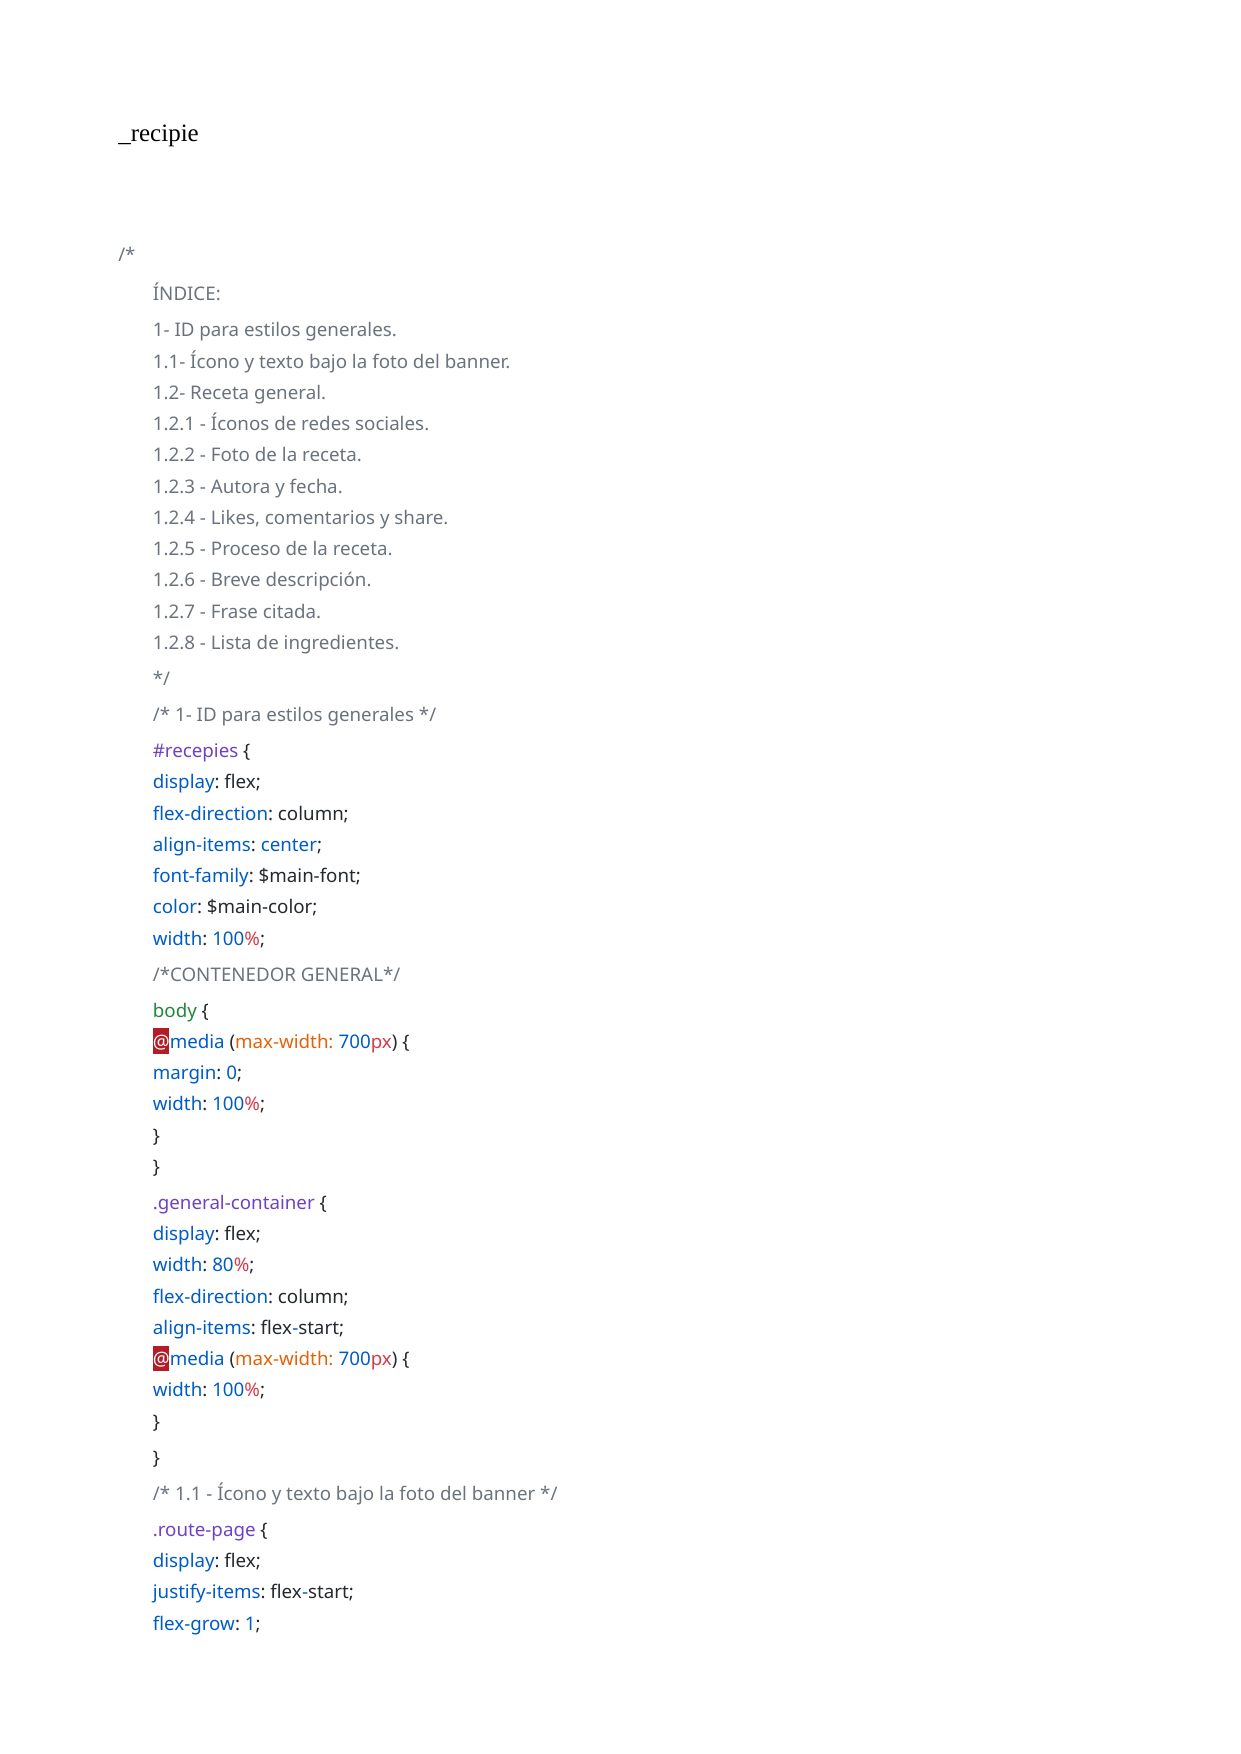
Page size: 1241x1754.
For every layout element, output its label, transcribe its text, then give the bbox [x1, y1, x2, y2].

table_cell [118, 991, 153, 1022]
table_cell [118, 592, 153, 623]
table_cell [153, 986, 685, 991]
table_cell [118, 436, 153, 467]
text _recipie [118, 118, 1122, 147]
table_cell [118, 1277, 153, 1308]
table_cell [118, 275, 153, 306]
table_cell 1.2.6 - Breve descripción. [153, 561, 685, 592]
table_cell 1.2.7 - Frase citada. [153, 592, 685, 623]
table_cell font-family: $main-font; [153, 857, 685, 888]
table_cell display: flex; [153, 1215, 685, 1246]
table_cell [118, 1506, 153, 1510]
table_header [153, 233, 685, 270]
table_cell [153, 1434, 685, 1438]
table_cell .route-page { [153, 1510, 685, 1542]
table_cell } [153, 1402, 685, 1433]
table_cell [153, 950, 685, 955]
table_cell margin: 0; [153, 1054, 685, 1085]
table_cell [118, 763, 153, 794]
table_cell body { [153, 991, 685, 1022]
table_cell [153, 691, 685, 696]
table_cell [118, 732, 153, 763]
table_cell [118, 1438, 153, 1469]
table_cell [118, 1604, 153, 1635]
table_cell .general-container { [153, 1184, 685, 1215]
table_cell [118, 1054, 153, 1085]
table_cell [118, 660, 153, 691]
table_cell /* 1.1 - Ícono y texto bajo la foto del banner */ [153, 1474, 685, 1506]
table_cell } [153, 1116, 685, 1147]
table_cell [118, 655, 153, 659]
table_cell [118, 1309, 153, 1340]
table_cell flex-grow: 1; [153, 1604, 685, 1635]
table_cell [118, 270, 153, 275]
table_cell [118, 1116, 153, 1147]
table_cell [118, 530, 153, 561]
table_cell 1.2.3 - Autora y fecha. [153, 467, 685, 498]
table_cell [118, 311, 153, 342]
table_cell 1.2.2 - Foto de la receta. [153, 436, 685, 467]
table_cell [118, 624, 153, 655]
table_cell justify-items: flex-start; [153, 1573, 685, 1604]
table_cell @media (max-width: 700px) { [153, 1023, 685, 1054]
table_cell width: 80%; [153, 1246, 685, 1277]
table_cell [118, 1542, 153, 1573]
table_cell ÍNDICE: [153, 275, 685, 306]
table_cell 1.2- Receta general. [153, 374, 685, 405]
table_cell [118, 561, 153, 592]
table_cell [118, 306, 153, 311]
table_cell [118, 919, 153, 950]
table_cell */ [153, 660, 685, 691]
table_cell } [153, 1438, 685, 1469]
table_cell [118, 1184, 153, 1215]
table_cell [118, 1340, 153, 1371]
table_cell [153, 727, 685, 732]
table_cell [118, 950, 153, 955]
table_cell 1.2.4 - Likes, comentarios y share. [153, 499, 685, 530]
table_cell 1.2.5 - Proceso de la receta. [153, 530, 685, 561]
table_cell color: $main-color; [153, 888, 685, 919]
table_cell [118, 825, 153, 857]
table_cell [118, 955, 153, 986]
table_cell [153, 1179, 685, 1183]
table_cell [118, 1470, 153, 1474]
table_cell display: flex; [153, 763, 685, 794]
table_cell [118, 1474, 153, 1506]
table_cell /*CONTENEDOR GENERAL*/ [153, 955, 685, 986]
table_cell width: 100%; [153, 919, 685, 950]
table_cell [118, 1246, 153, 1277]
table_cell [153, 306, 685, 311]
table_cell } [153, 1148, 685, 1179]
table_cell flex-direction: column; [153, 794, 685, 825]
table_cell [153, 1470, 685, 1474]
table_cell align-items: center; [153, 825, 685, 857]
table_cell display: flex; [153, 1542, 685, 1573]
table_cell [118, 1510, 153, 1542]
table_cell [118, 405, 153, 436]
table_cell align-items: flex-start; [153, 1309, 685, 1340]
table_cell 1.2.8 - Lista de ingredientes. [153, 624, 685, 655]
table_cell width: 100%; [153, 1085, 685, 1116]
table_cell [118, 794, 153, 825]
table_cell [118, 374, 153, 405]
table_cell flex-direction: column; [153, 1277, 685, 1308]
table_cell [153, 270, 685, 275]
table_cell [118, 1402, 153, 1433]
table_cell /* 1- ID para estilos generales */ [153, 696, 685, 727]
table_cell [118, 342, 153, 373]
table_cell #recepies { [153, 732, 685, 763]
table_cell [118, 1434, 153, 1438]
table_cell [118, 691, 153, 696]
table_cell 1.2.1 - Íconos de redes sociales. [153, 405, 685, 436]
table_cell [118, 727, 153, 732]
table_cell [118, 1023, 153, 1054]
table_cell [118, 888, 153, 919]
table_cell [118, 1148, 153, 1179]
table_cell [118, 986, 153, 991]
table_cell 1- ID para estilos generales. [153, 311, 685, 342]
table_cell @media (max-width: 700px) { [153, 1340, 685, 1371]
table_cell [118, 1371, 153, 1402]
table_cell width: 100%; [153, 1371, 685, 1402]
table_cell 1.1- Ícono y texto bajo la foto del banner. [153, 342, 685, 373]
table_cell [118, 467, 153, 498]
table_cell [153, 655, 685, 659]
table_cell [153, 1506, 685, 1510]
table_cell [118, 1179, 153, 1183]
table_cell [118, 696, 153, 727]
table_header /* [118, 233, 153, 270]
table_cell [118, 1085, 153, 1116]
table_cell [118, 857, 153, 888]
table_cell [118, 1215, 153, 1246]
table_cell [118, 499, 153, 530]
table_cell [118, 1573, 153, 1604]
